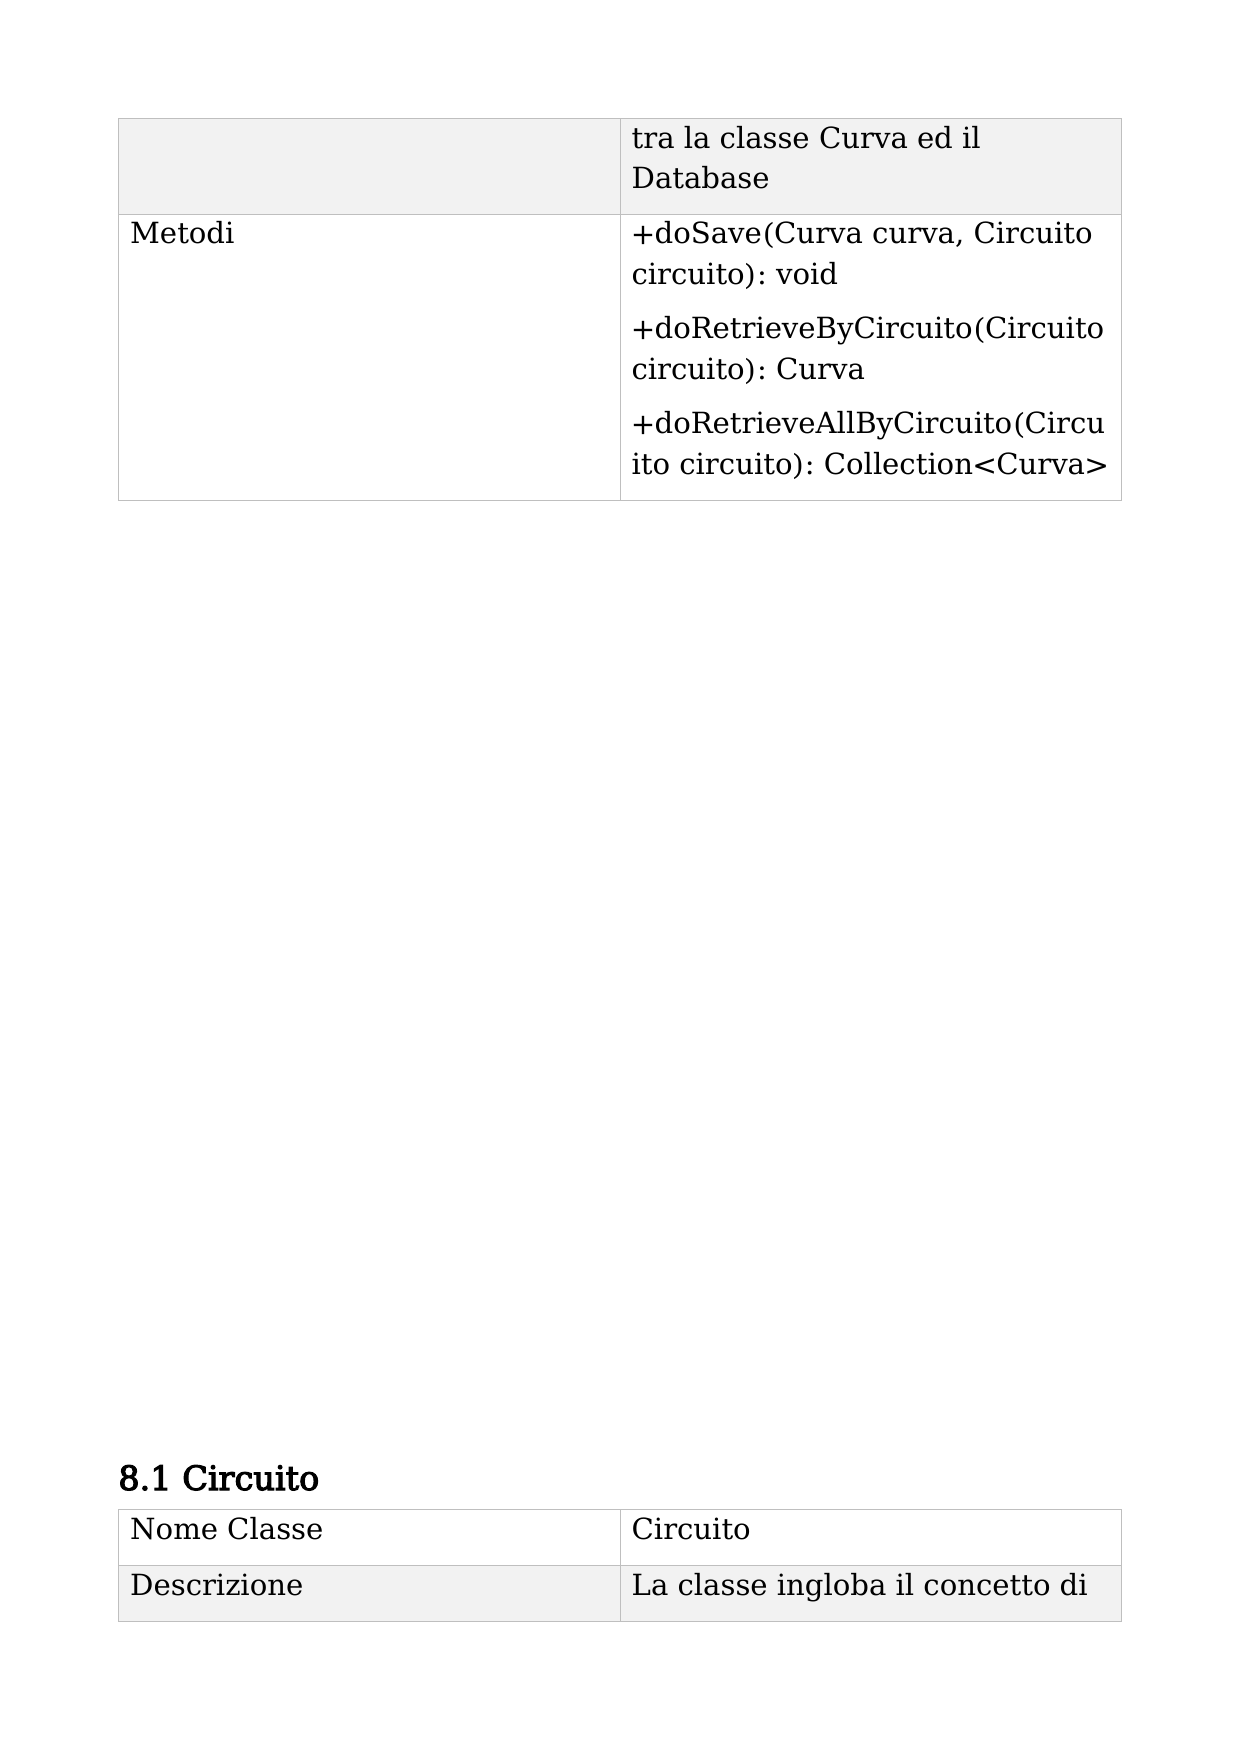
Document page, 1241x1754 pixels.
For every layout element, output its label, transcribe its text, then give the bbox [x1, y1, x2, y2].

table_cell Metodi [119, 215, 620, 500]
table_cell Descrizione [119, 1566, 620, 1621]
table_header Nome Classe [119, 1510, 620, 1565]
table_cell La classe ingloba il concetto di [621, 1566, 1121, 1621]
table_cell tra la classe Curva ed il Database [621, 119, 1121, 214]
table_cell +doSave(Curva curva, Circuito circuito): void +doRetrieveByCircuito(Circuito circuito): Curva +doRetrieveAllByCircuito(Circuito circuito): Collection<Curva> [621, 215, 1121, 500]
subtitle 8.1 Circuito [118, 1457, 1122, 1497]
table_header Circuito [621, 1510, 1121, 1565]
table_cell [119, 119, 620, 214]
